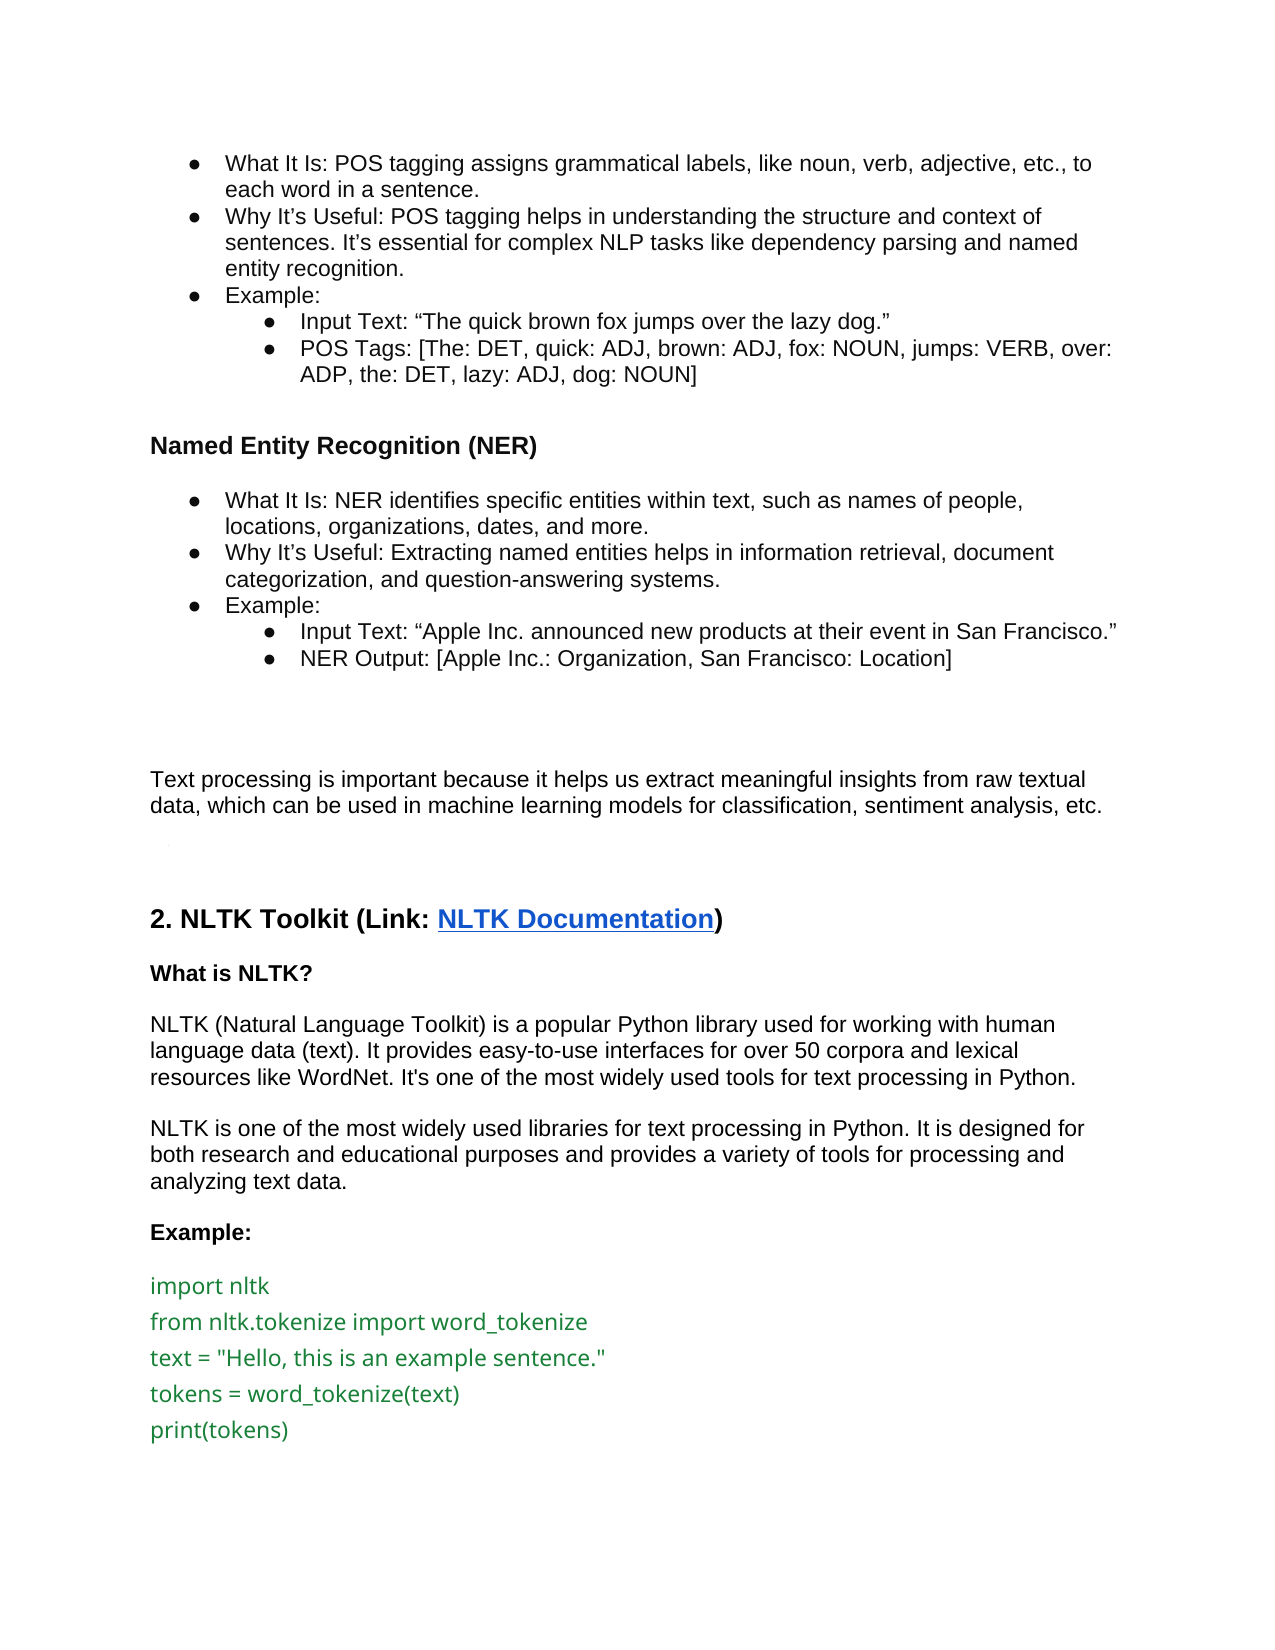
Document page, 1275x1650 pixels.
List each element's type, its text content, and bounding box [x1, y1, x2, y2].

text Text processing is important because it helps us extract meaningful insights from raw textual data, which can be used in machine learning models for classification, sentiment analysis, etc. [150, 766, 1125, 819]
text Example: [150, 1219, 1125, 1245]
list POS Tags: [The: DET, quick: ADJ, brown: ADJ, fox: NOUN, jumps: VERB, over: ADP, the: DET, lazy: ADJ, dog: NOUN] [262, 334, 1125, 387]
list Example: [187, 592, 1125, 618]
list Why It’s Useful: POS tagging helps in understanding the structure and context of sentences. It’s essential for complex NLP tasks like dependency parsing and named entity recognition. [187, 203, 1125, 282]
text tokens = word_tokenize(text) [150, 1378, 1125, 1409]
text from nltk.tokenize import word_tokenize [150, 1306, 1125, 1337]
list What It Is: NER identifies specific entities within text, such as names of people, locations, organizations, dates, and more. [187, 487, 1125, 539]
text import nltk [150, 1270, 1125, 1302]
list Input Text: “The quick brown fox jumps over the lazy dog.” [262, 308, 1125, 334]
list What It Is: POS tagging assigns grammatical labels, like noun, verb, adjective, etc., to each word in a sentence. [187, 150, 1125, 203]
list NER Output: [Apple Inc.: Organization, San Francisco: Location] [262, 645, 1125, 671]
text text = "Hello, this is an example sentence." [150, 1342, 1125, 1373]
text NLTK (Natural Language Toolkit) is a popular Python library used for working with human language data (text). It provides easy-to-use interfaces for over 50 corpora and lexical resources like WordNet. It's one of the most widely used tools for text processing in Python. [150, 1011, 1125, 1090]
subtitle Named Entity Recognition (NER) [150, 431, 1125, 460]
list Example: [187, 282, 1125, 308]
text NLTK is one of the most widely used libraries for text processing in Python. It is designed for both research and educational purposes and provides a variety of tools for processing and analyzing text data. [150, 1115, 1125, 1194]
list Why It’s Useful: Extracting named entities helps in information retrieval, document categorization, and question-answering systems. [187, 539, 1125, 592]
text print(tokens) [150, 1414, 1125, 1445]
list Input Text: “Apple Inc. announced new products at their event in San Francisco.” [262, 618, 1125, 645]
subtitle 2. NLTK Toolkit (Link: NLTK Documentation) [150, 903, 1125, 934]
subtitle What is NLTK? [150, 959, 1125, 986]
